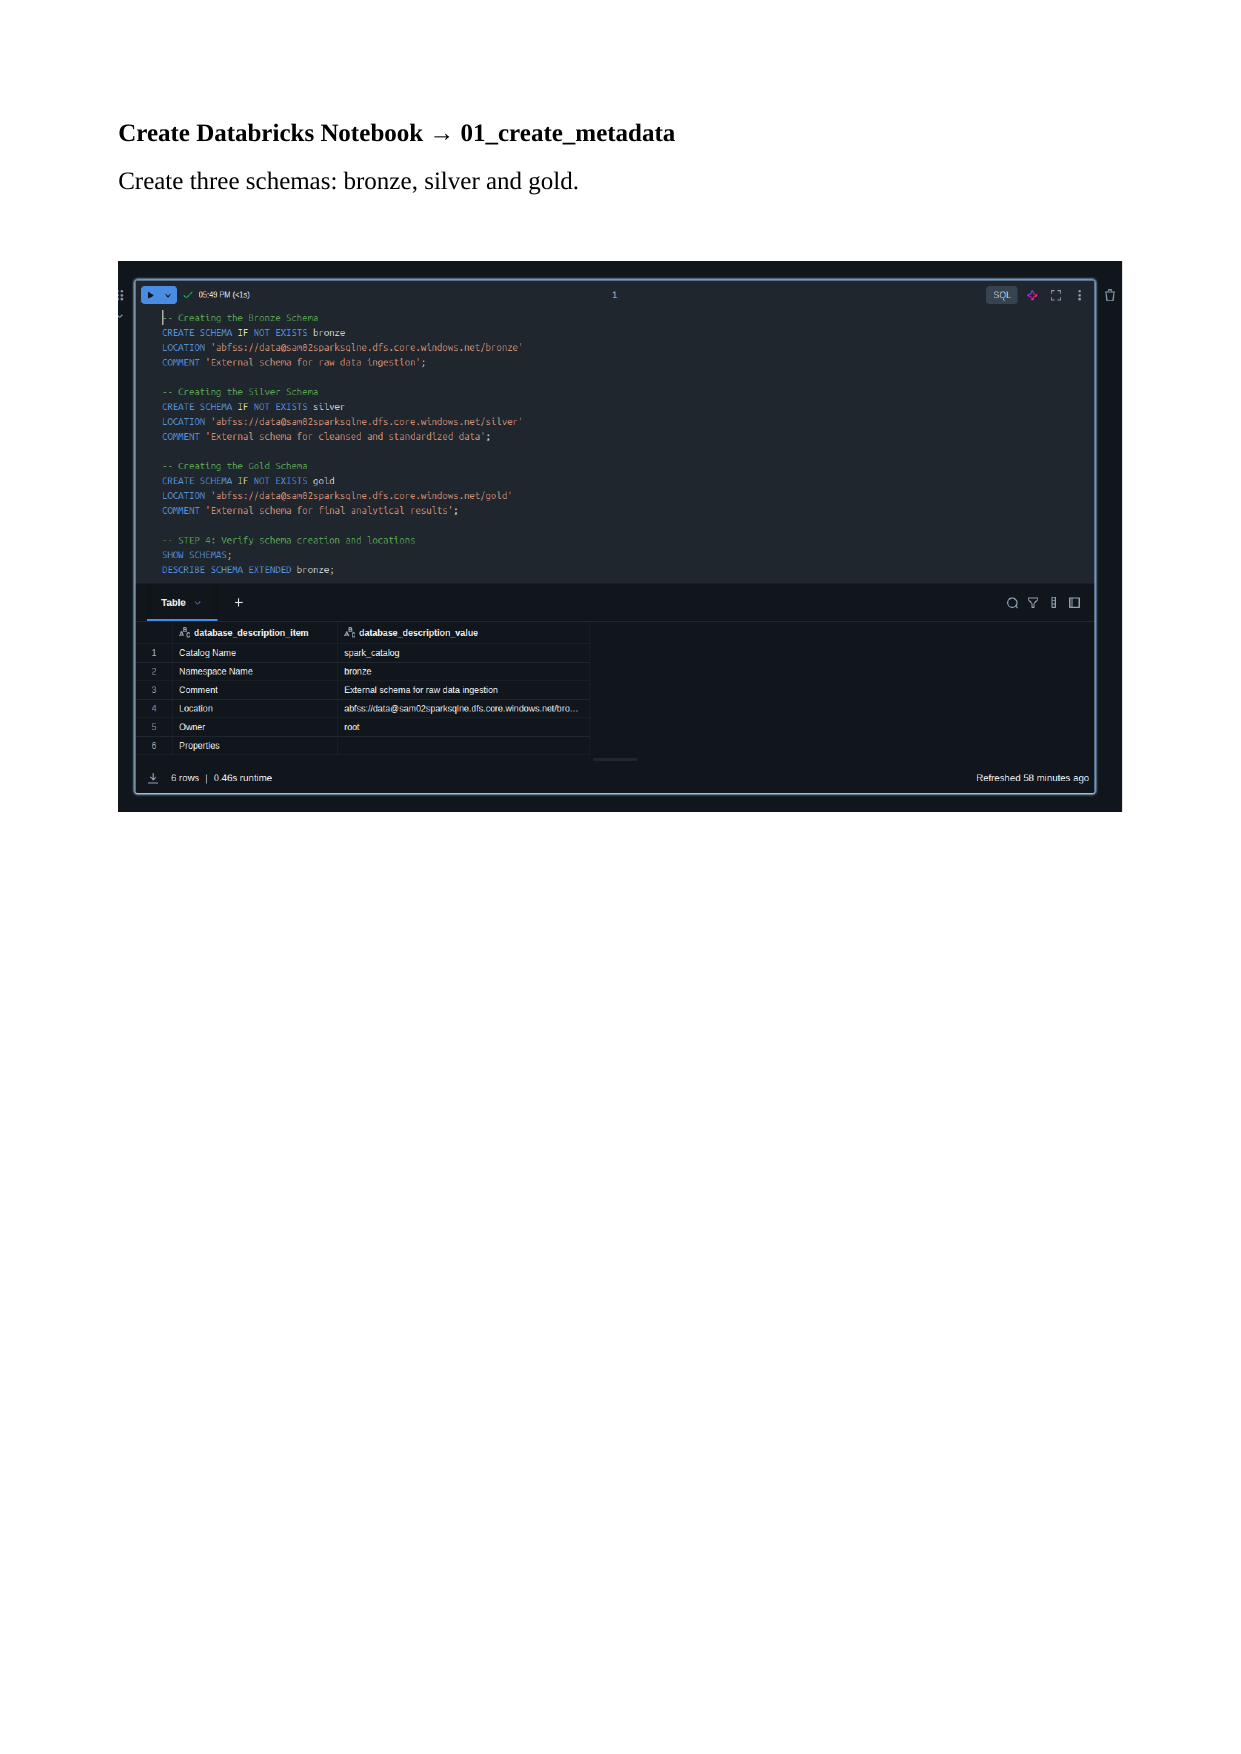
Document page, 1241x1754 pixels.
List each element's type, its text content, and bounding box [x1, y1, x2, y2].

text Create three schemas: bronze, silver and gold. [118, 166, 1122, 194]
text Create Databricks Notebook → 01_create_metadata [118, 118, 1122, 147]
picture [118, 261, 1123, 812]
